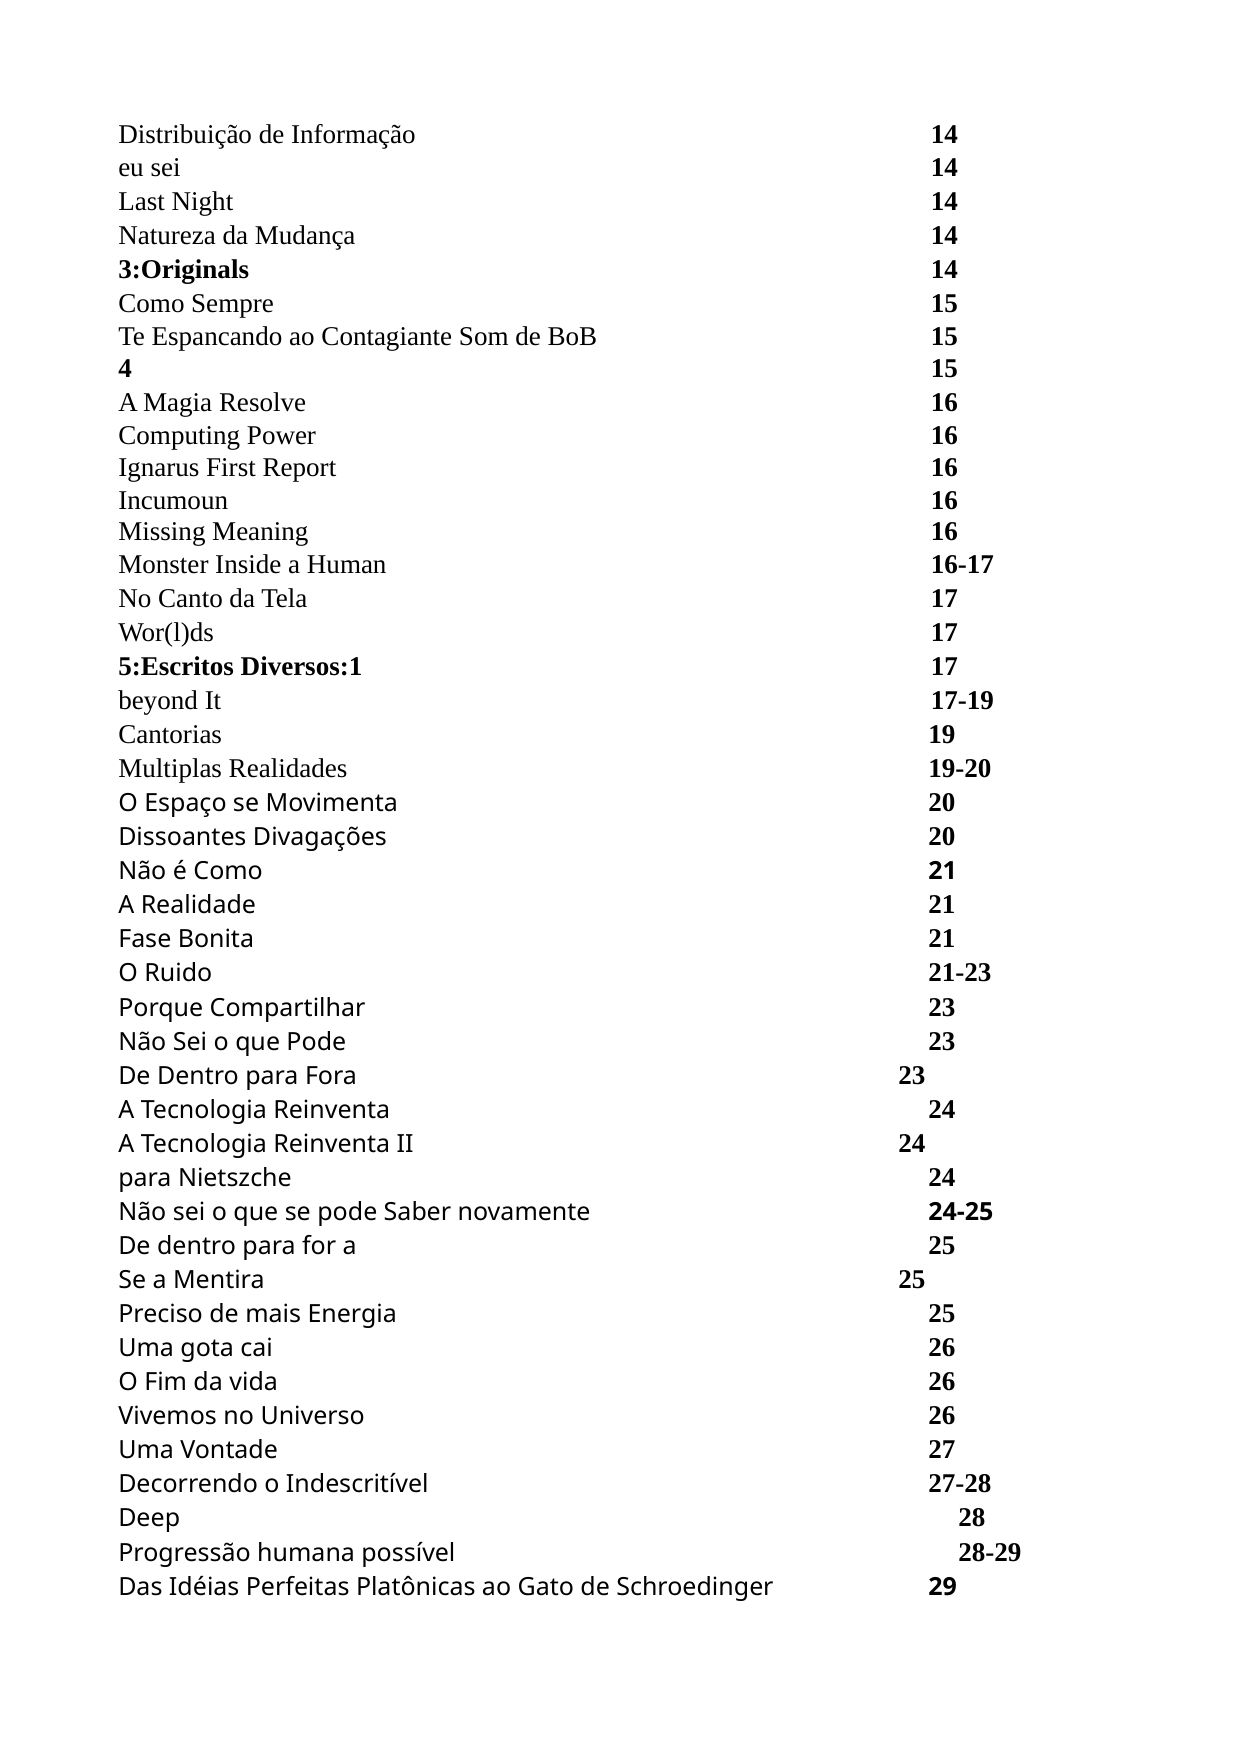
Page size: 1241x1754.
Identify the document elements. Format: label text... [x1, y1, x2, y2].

text eu sei 14 [118, 149, 1122, 183]
text O Fim da vida 26 [118, 1364, 1122, 1398]
text Das Idéias Perfeitas Platônicas ao Gato de Schroedinger 29 [118, 1568, 1122, 1602]
text Distribuição de Informação 14 [118, 118, 1122, 149]
text Uma Vontade 27 [118, 1432, 1122, 1466]
text Decorrendo o Indescritível 27-28 [118, 1466, 1122, 1500]
text Se a Mentira 25 [118, 1262, 1122, 1296]
text A Tecnologia Reinventa II 24 [118, 1125, 1122, 1159]
text O Ruido 21-23 [118, 955, 1122, 989]
text Ignarus First Report 16 [118, 450, 1122, 484]
text 3:Originals 14 [118, 251, 1122, 286]
text Progressão humana possível 28-29 [118, 1534, 1122, 1568]
text Porque Compartilhar 23 [118, 989, 1122, 1023]
text Não é Como 21 [118, 853, 1122, 887]
text Dissoantes Divagações 20 [118, 819, 1122, 853]
text Não sei o que se pode Saber novamente 24-25 [118, 1193, 1122, 1228]
text Como Sempre 15 [118, 286, 1122, 319]
text Uma gota cai 26 [118, 1330, 1122, 1364]
text Computing Power 16 [118, 419, 1122, 450]
text Natureza da Mudança 14 [118, 217, 1122, 251]
text 5:Escritos Diversos:1 17 [118, 648, 1122, 683]
text Multiplas Realidades 19-20 [118, 751, 1122, 785]
text Last Night 14 [118, 183, 1122, 217]
text para Nietszche 24 [118, 1159, 1122, 1193]
text A Realidade 21 [118, 887, 1122, 921]
text No Canto da Tela 17 [118, 580, 1122, 614]
text Cantorias 19 [118, 717, 1122, 751]
text A Tecnologia Reinventa 24 [118, 1091, 1122, 1125]
text Não Sei o que Pode 23 [118, 1023, 1122, 1057]
text Wor(l)ds 17 [118, 614, 1122, 648]
text beyond It 17-19 [118, 683, 1122, 717]
text Incumoun 16 [118, 484, 1122, 515]
text Te Espancando ao Contagiante Som de BoB 15 [118, 319, 1122, 351]
text De Dentro para Fora 23 [118, 1057, 1122, 1091]
text O Espaço se Movimenta 20 [118, 785, 1122, 819]
text Fase Bonita 21 [118, 921, 1122, 955]
text Deep 28 [118, 1500, 1122, 1534]
text De dentro para for a 25 [118, 1228, 1122, 1262]
text Monster Inside a Human 16-17 [118, 546, 1122, 580]
text Vivemos no Universo 26 [118, 1398, 1122, 1432]
text 4 15 [118, 351, 1122, 385]
text A Magia Resolve 16 [118, 385, 1122, 419]
text Preciso de mais Energia 25 [118, 1296, 1122, 1330]
text Missing Meaning 16 [118, 515, 1122, 546]
